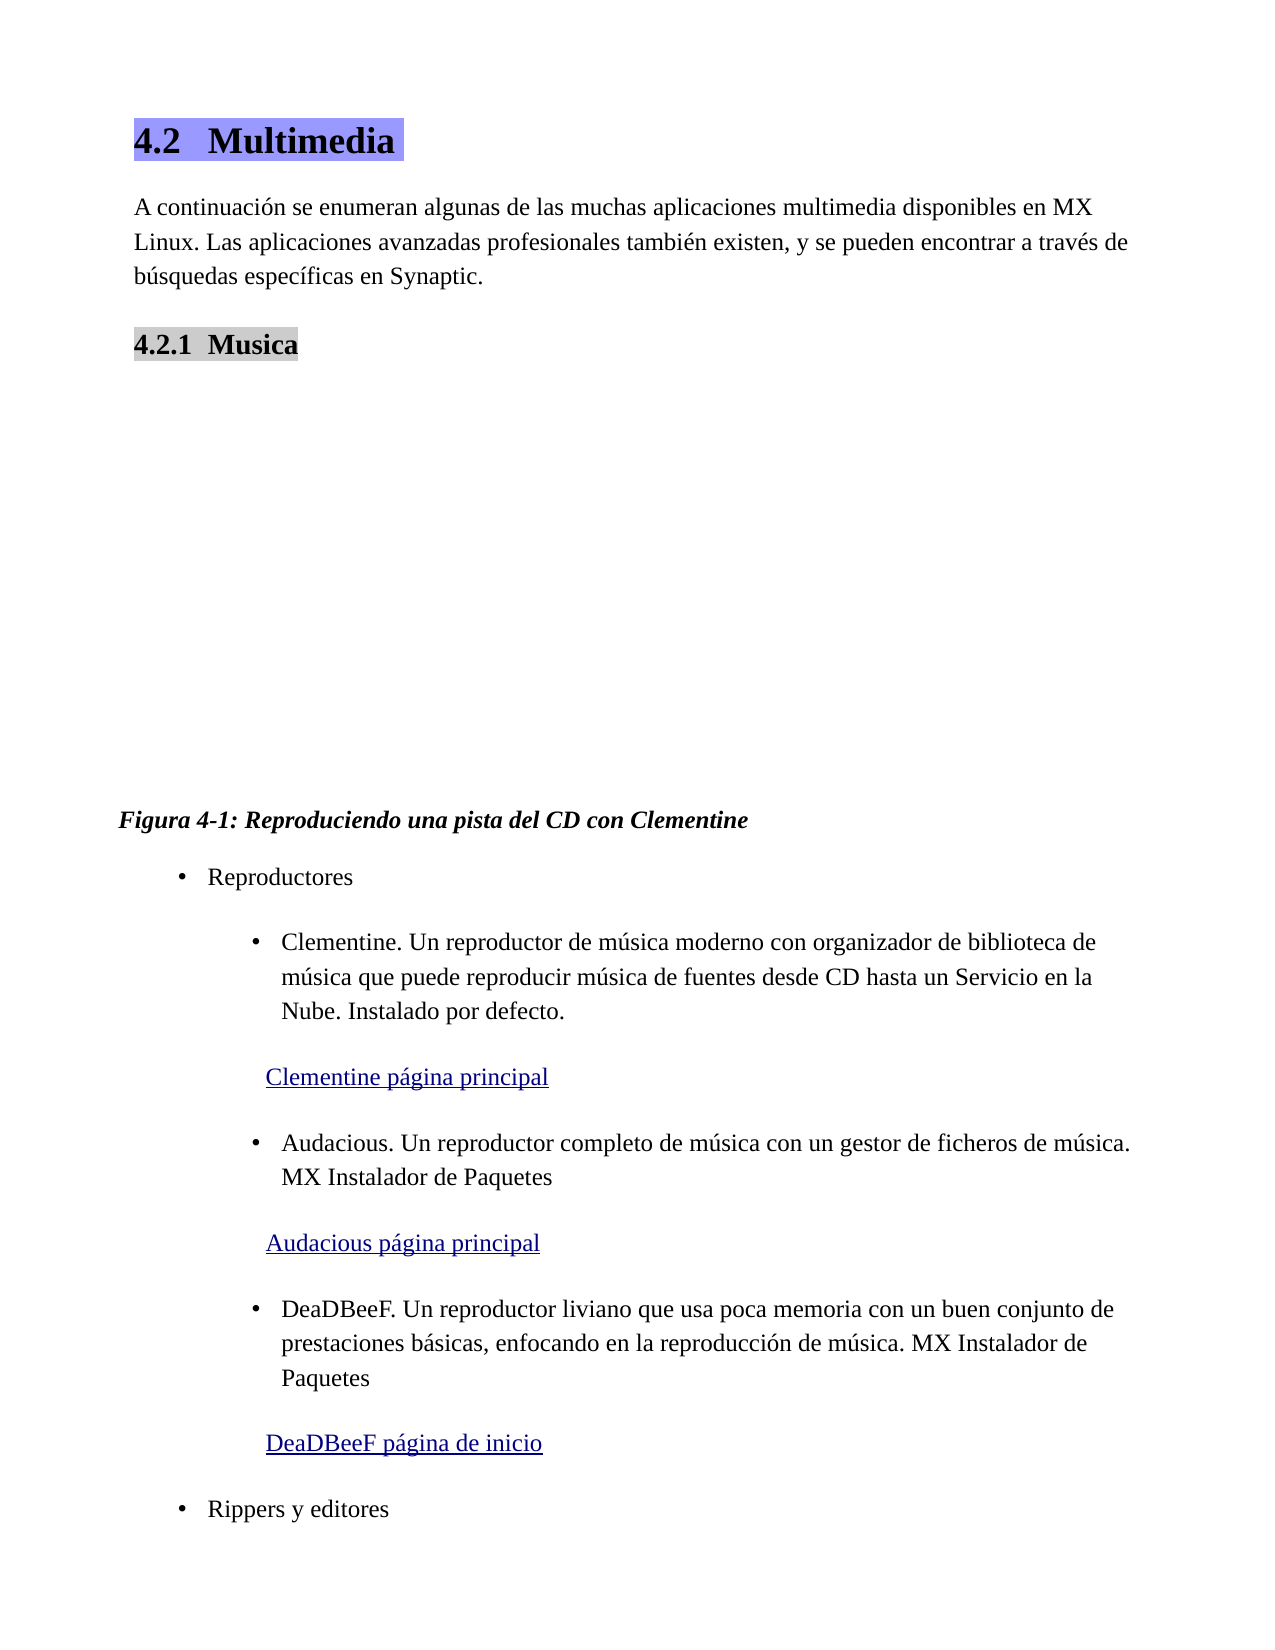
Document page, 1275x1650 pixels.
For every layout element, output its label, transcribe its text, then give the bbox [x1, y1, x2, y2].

text Figura 4-1: Reproduciendo una pista del CD con Clementine [118, 805, 1157, 833]
list DeaDBeeF página de inicio [236, 1428, 1157, 1457]
text A continuación se enumeran algunas de las muchas aplicaciones multimedia disponibles en MX Linux. Las aplicaciones avanzadas profesionales también existen, y se pueden encontrar a través de búsquedas específicas en Synaptic. [134, 192, 1141, 290]
list DeaDBeeF. Un reproductor liviano que usa poca memoria con un buen conjunto de prestaciones básicas, enfocando en la reproducción de música. MX Instalador de Paquetes [252, 1294, 1141, 1391]
list Clementine página principal [236, 1062, 1157, 1091]
subtitle 4.2.1 Musica [298, 327, 1141, 361]
list Reproductores [178, 862, 1141, 890]
list Rippers y editores [178, 1494, 1141, 1523]
subtitle 4.2 Multimedia [404, 118, 1141, 161]
list Clementine. Un reproductor de música moderno con organizador de biblioteca de música que puede reproducir música de fuentes desde CD hasta un Servicio en la Nube. Instalado por defecto. [252, 927, 1141, 1025]
list Audacious página principal [236, 1228, 1157, 1257]
list Audacious. Un reproductor completo de música con un gestor de ficheros de música. MX Instalador de Paquetes [252, 1128, 1141, 1191]
